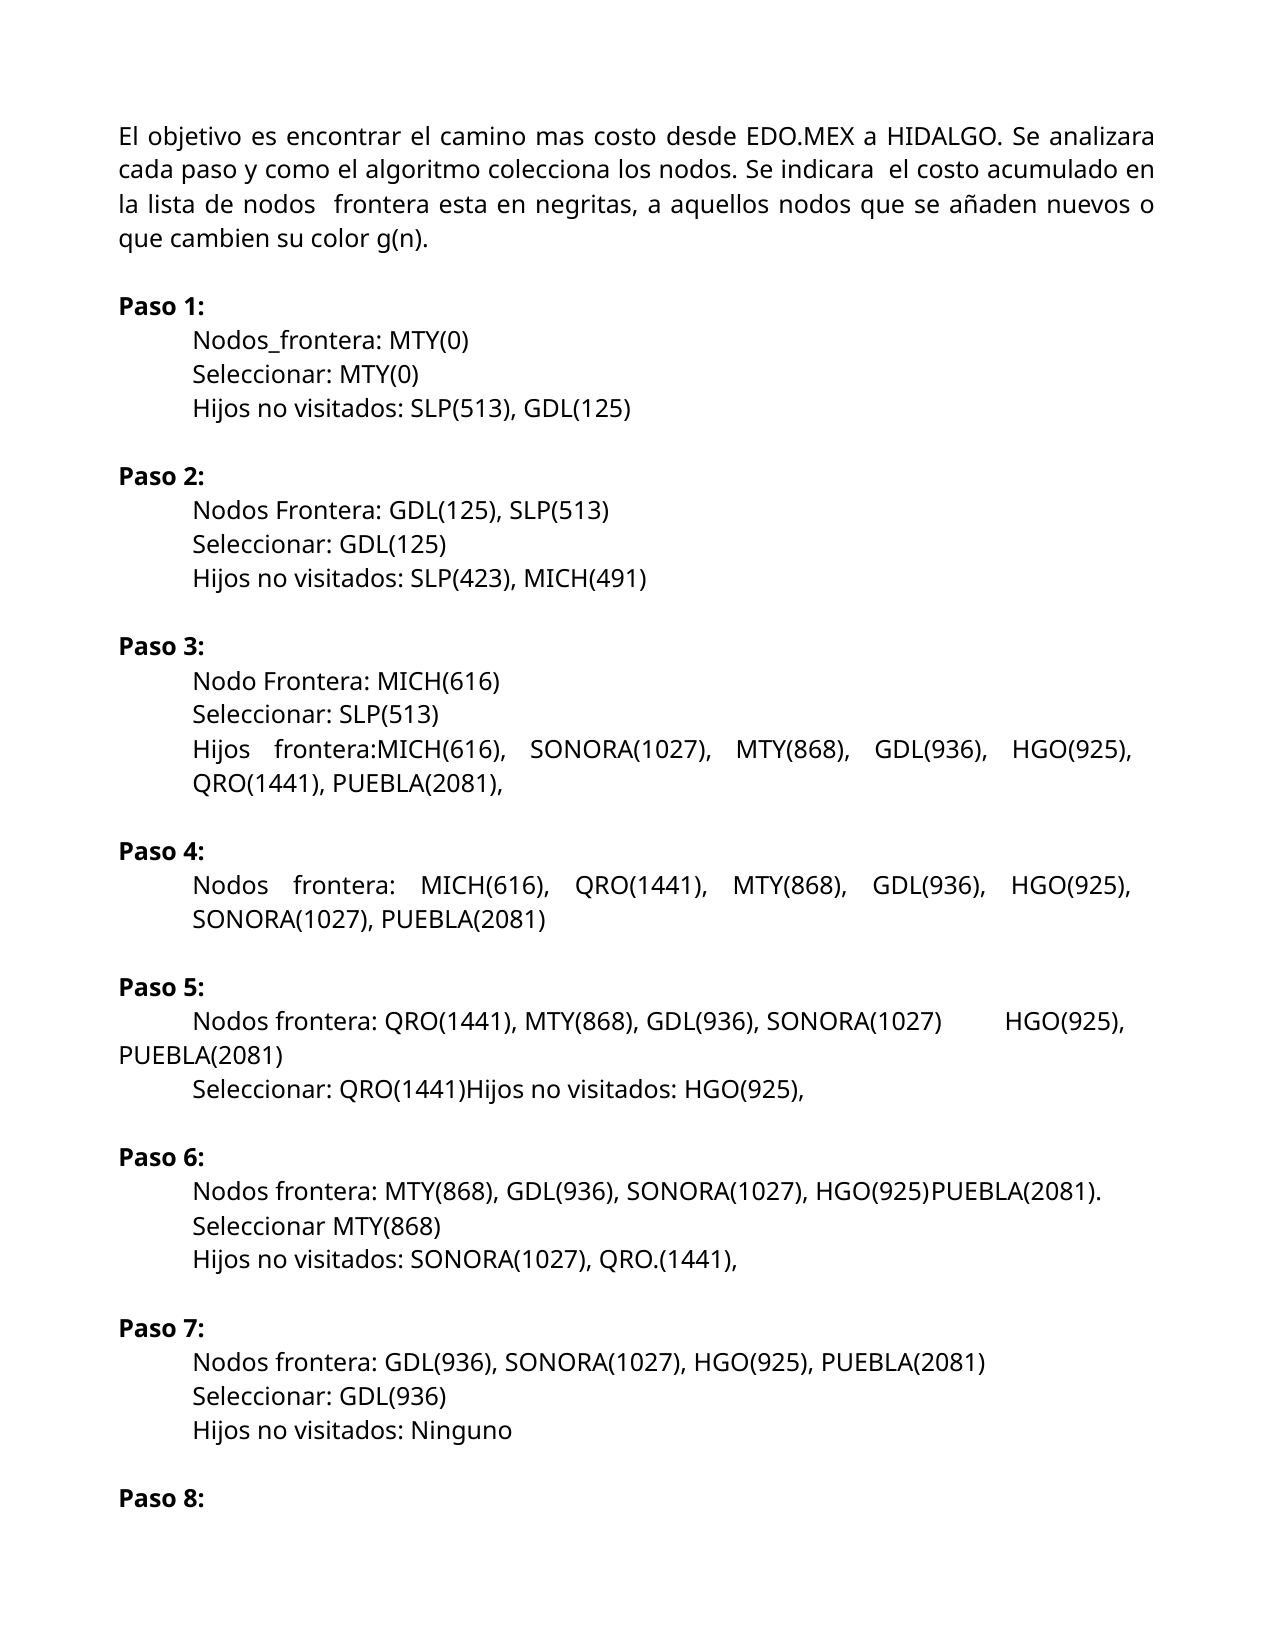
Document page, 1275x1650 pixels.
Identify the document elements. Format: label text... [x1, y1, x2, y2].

text Seleccionar MTY(868) [118, 1208, 1157, 1242]
text Hijos frontera:MICH(616), SONORA(1027), MTY(868), GDL(936), HGO(925), QRO(1441), PUEBLA(2081), [118, 731, 1157, 799]
text Paso 7: [118, 1310, 1157, 1344]
text Seleccionar: GDL(125) [118, 527, 1157, 561]
text Hijos no visitados: SLP(513), GDL(125) [118, 391, 1157, 425]
text Nodos Frontera: GDL(125), SLP(513) [118, 493, 1157, 527]
text Paso 2: [118, 459, 1157, 493]
text Hijos no visitados: SLP(423), MICH(491) [118, 561, 1157, 595]
text Nodos frontera: MICH(616), QRO(1441), MTY(868), GDL(936), HGO(925), SONORA(1027), PUEBLA(2081) [118, 867, 1157, 936]
text Paso 1: [118, 288, 1157, 322]
text El objetivo es encontrar el camino mas costo desde EDO.MEX a HIDALGO. Se analizara cada paso y como el algoritmo colecciona los nodos. Se indicara el costo acumulado en la lista de nodos frontera esta en negritas, a aquellos nodos que se añaden nuevos o que cambien su color g(n). [118, 118, 1157, 254]
text Seleccionar: GDL(936) [118, 1378, 1157, 1412]
text Nodos_frontera: MTY(0) [118, 322, 1157, 357]
text Nodos frontera: MTY(868), GDL(936), SONORA(1027), HGO(925) PUEBLA(2081). [118, 1174, 1157, 1208]
text Paso 5: [118, 970, 1157, 1004]
text Paso 6: [118, 1140, 1157, 1174]
text Hijos no visitados: Ninguno [118, 1412, 1157, 1447]
text Paso 3: [118, 629, 1157, 663]
text Paso 4: [118, 833, 1157, 867]
text Seleccionar: SLP(513) [118, 697, 1157, 731]
text Seleccionar: QRO(1441)Hijos no visitados: HGO(925), [118, 1072, 1157, 1106]
text Paso 8: [118, 1481, 1157, 1515]
text Seleccionar: MTY(0) [118, 357, 1157, 391]
text Nodos frontera: GDL(936), SONORA(1027), HGO(925), PUEBLA(2081) [118, 1344, 1157, 1378]
text Hijos no visitados: SONORA(1027), QRO.(1441), [118, 1242, 1157, 1276]
text Nodo Frontera: MICH(616) [118, 663, 1157, 697]
text Nodos frontera: QRO(1441), MTY(868), GDL(936), SONORA(1027) HGO(925), PUEBLA(2081) [118, 1004, 1157, 1072]
